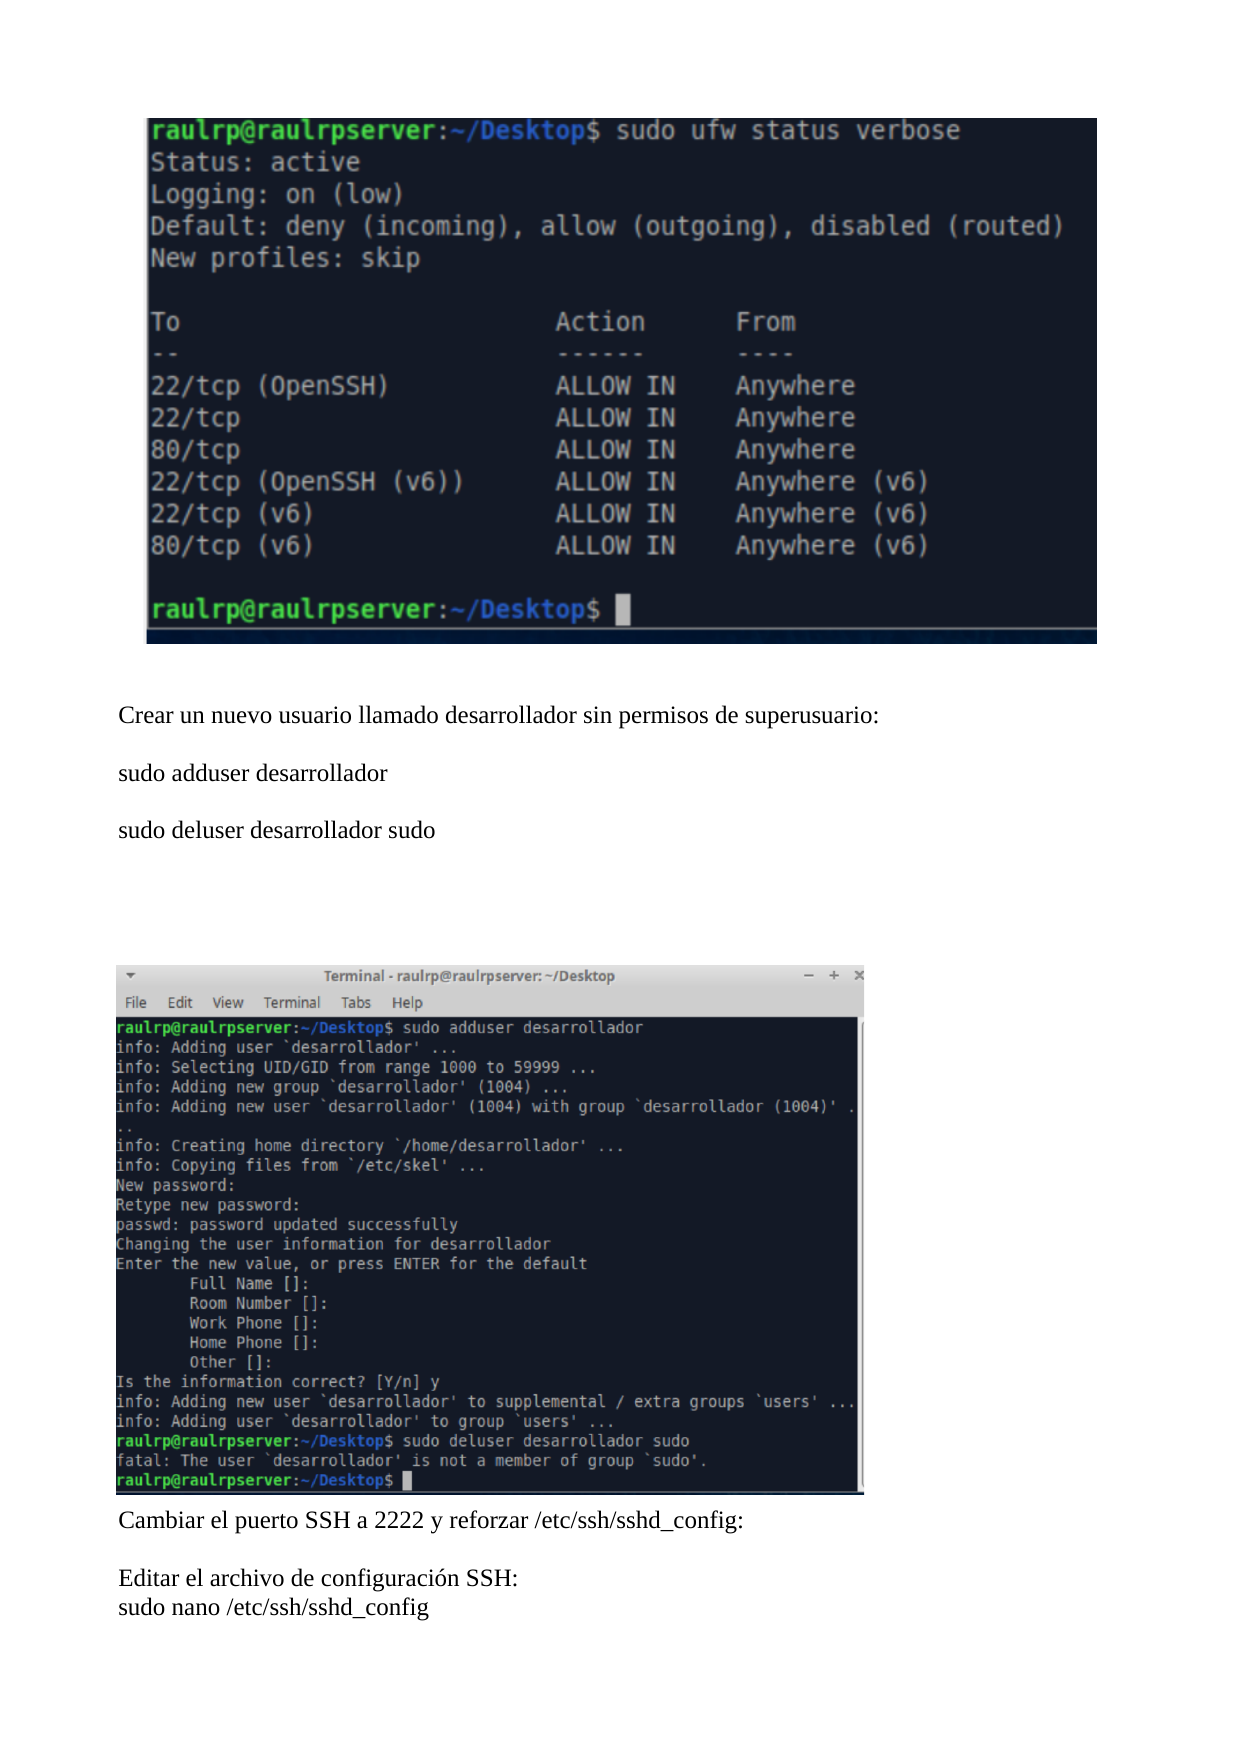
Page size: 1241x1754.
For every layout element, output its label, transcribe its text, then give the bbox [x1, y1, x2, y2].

text sudo nano /etc/ssh/sshd_config [118, 1592, 1122, 1621]
picture [143, 118, 1097, 644]
text Crear un nuevo usuario llamado desarrollador sin permisos de superusuario: [118, 701, 1122, 729]
text Cambiar el puerto SSH a 2222 y reforzar /etc/ssh/sshd_config: [118, 1506, 1122, 1534]
picture [116, 965, 865, 1495]
text sudo adduser desarrollador [118, 758, 1122, 787]
text sudo deluser desarrollador sudo [118, 816, 1122, 844]
text Editar el archivo de configuración SSH: [118, 1563, 1122, 1592]
